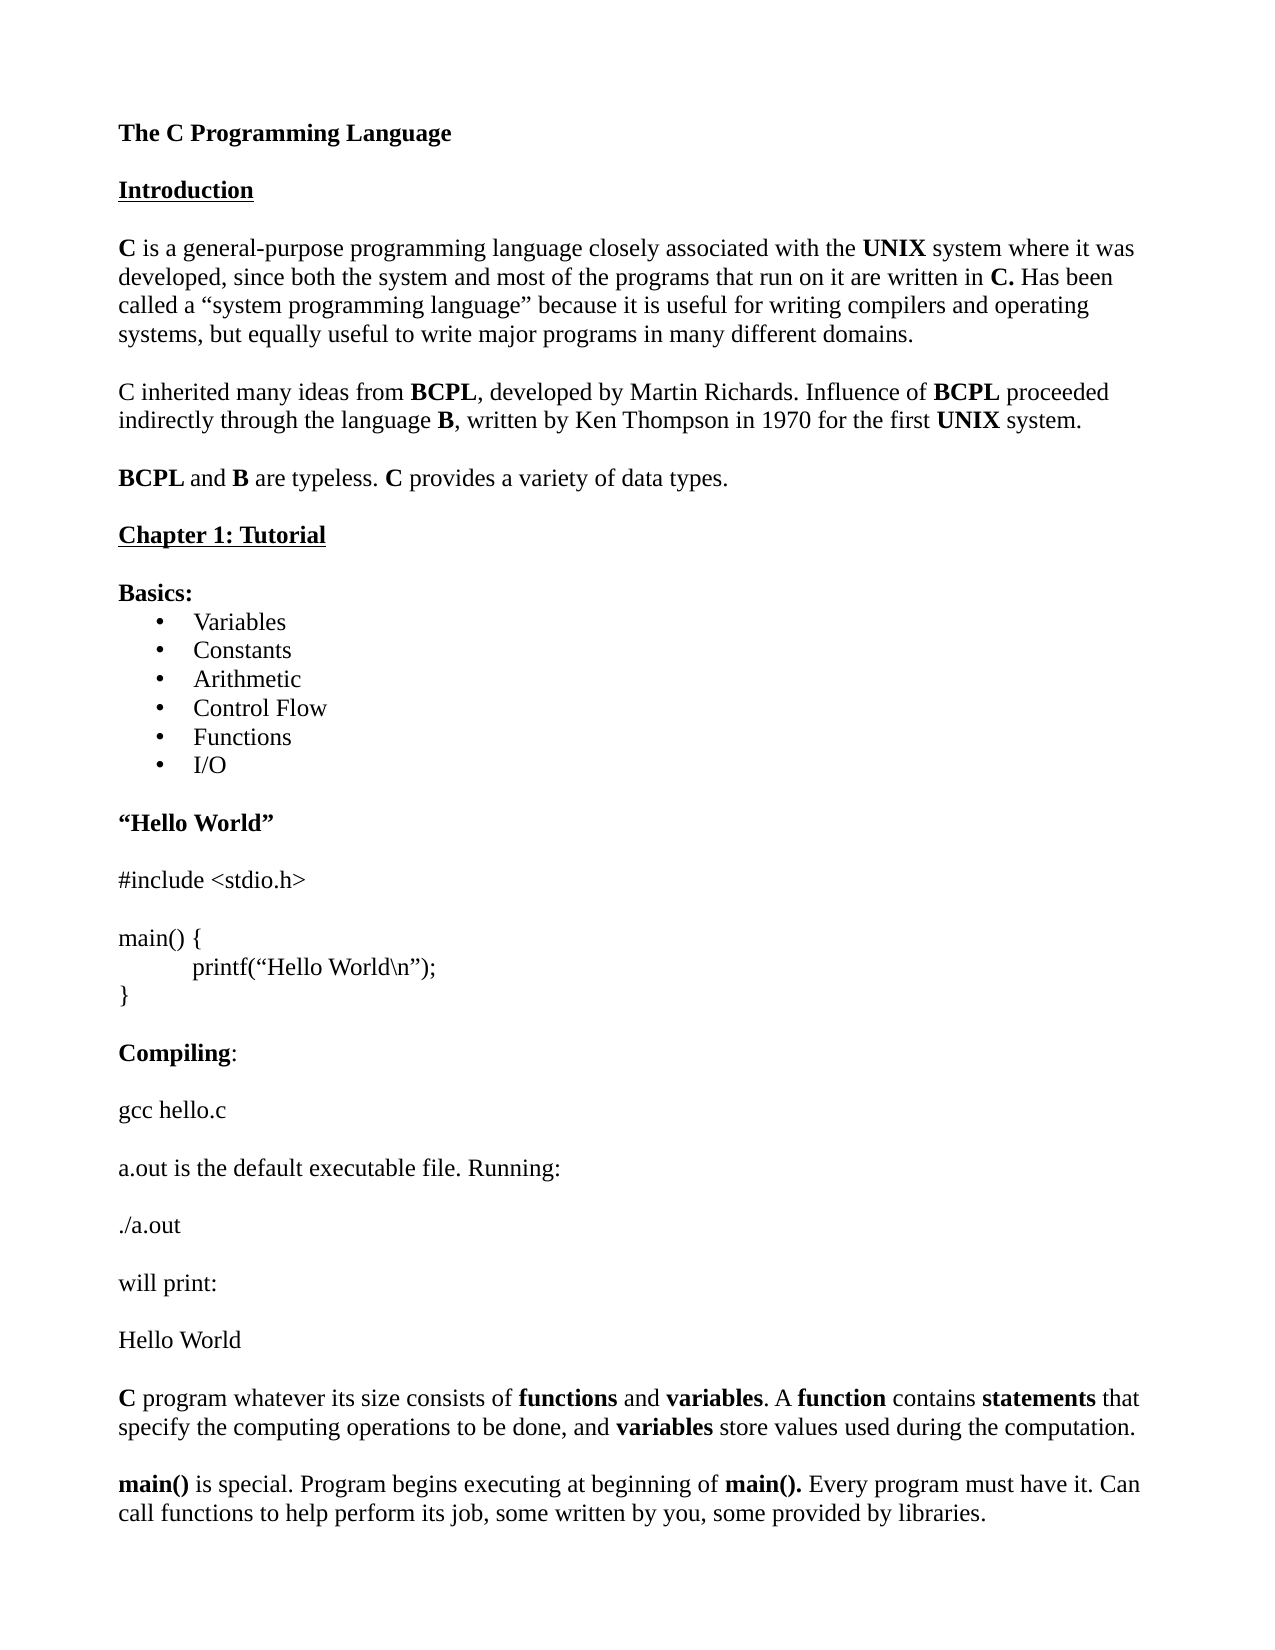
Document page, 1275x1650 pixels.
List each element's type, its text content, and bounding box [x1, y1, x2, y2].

text C inherited many ideas from BCPL, developed by Martin Richards. Influence of BCPL proceeded indirectly through the language B, written by Ken Thompson in 1970 for the first UNIX system. [118, 377, 1157, 434]
text Hello World [118, 1326, 1157, 1354]
text a.out is the default executable file. Running: [118, 1153, 1157, 1182]
text C program whatever its size consists of functions and variables. A function contains statements that specify the computing operations to be done, and variables store values used during the computation. [118, 1383, 1157, 1441]
text Chapter 1: Tutorial [118, 521, 1157, 549]
text gcc hello.c [118, 1096, 1157, 1124]
text ./a.out [118, 1211, 1157, 1239]
list Constants [156, 636, 1157, 664]
text #include <stdio.h> [118, 866, 1157, 894]
list Functions [156, 722, 1157, 751]
text Compiling: [118, 1038, 1157, 1067]
text will print: [118, 1268, 1157, 1297]
text } [118, 981, 1157, 1009]
text main() { [118, 923, 1157, 952]
text main() is special. Program begins executing at beginning of main(). Every program must have it. Can call functions to help perform its job, some written by you, some provided by libraries. [118, 1469, 1157, 1527]
list Control Flow [156, 693, 1157, 722]
text printf(“Hello World\n”); [118, 952, 1157, 981]
text The C Programming Language [118, 118, 1157, 147]
list Variables [156, 607, 1157, 636]
text Basics: [118, 578, 1157, 607]
text Introduction [118, 176, 1157, 204]
list Arithmetic [156, 664, 1157, 693]
text C is a general-purpose programming language closely associated with the UNIX system where it was developed, since both the system and most of the programs that run on it are written in C. Has been called a “system programming language” because it is useful for writing compilers and operating systems, but equally useful to write major programs in many different domains. [118, 233, 1157, 348]
text “Hello World” [118, 808, 1157, 837]
text BCPL and B are typeless. C provides a variety of data types. [118, 463, 1157, 492]
list I/O [156, 751, 1157, 779]
